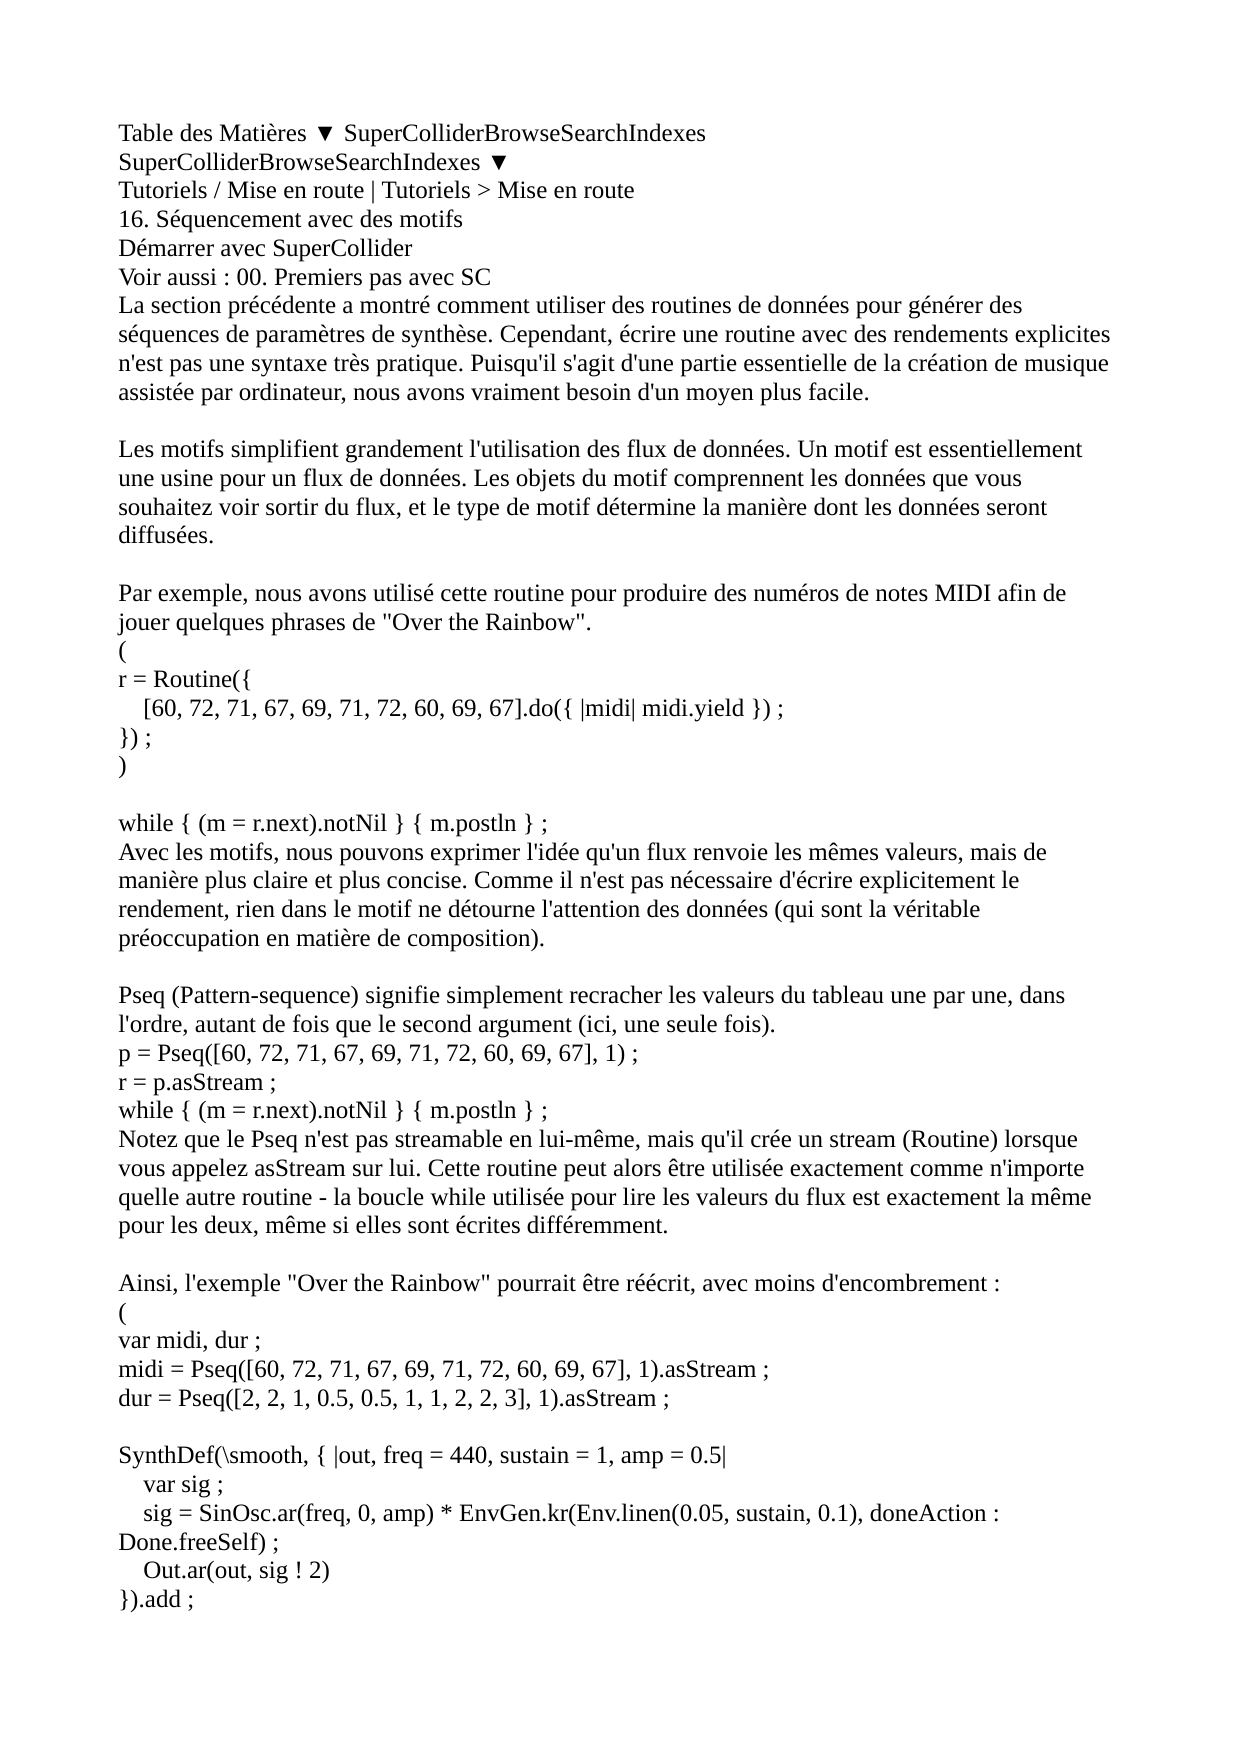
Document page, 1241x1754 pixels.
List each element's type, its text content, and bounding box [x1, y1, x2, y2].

text Table des Matières ▼ SuperColliderBrowseSearchIndexes SuperColliderBrowseSearchIndexes ▼ Tutoriels / Mise en route | Tutoriels > Mise en route 16. Séquencement avec des motifs Démarrer avec SuperCollider Voir aussi : 00. Premiers pas avec SC La section précédente a montré comment utiliser des routines de données pour générer des séquences de paramètres de synthèse. Cependant, écrire une routine avec des rendements explicites n'est pas une syntaxe très pratique. Puisqu'il s'agit d'une partie essentielle de la création de musique assistée par ordinateur, nous avons vraiment besoin d'un moyen plus facile. Les motifs simplifient grandement l'utilisation des flux de données. Un motif est essentiellement une usine pour un flux de données. Les objets du motif comprennent les données que vous souhaitez voir sortir du flux, et le type de motif détermine la manière dont les données seront diffusées. Par exemple, nous avons utilisé cette routine pour produire des numéros de notes MIDI afin de jouer quelques phrases de "Over the Rainbow". ( r = Routine({ [60, 72, 71, 67, 69, 71, 72, 60, 69, 67].do({ |midi| midi.yield }) ; }) ; ) while { (m = r.next).notNil } { m.postln } ; Avec les motifs, nous pouvons exprimer l'idée qu'un flux renvoie les mêmes valeurs, mais de manière plus claire et plus concise. Comme il n'est pas nécessaire d'écrire explicitement le rendement, rien dans le motif ne détourne l'attention des données (qui sont la véritable préoccupation en matière de composition). Pseq (Pattern-sequence) signifie simplement recracher les valeurs du tableau une par une, dans l'ordre, autant de fois que le second argument (ici, une seule fois). p = Pseq([60, 72, 71, 67, 69, 71, 72, 60, 69, 67], 1) ; r = p.asStream ; while { (m = r.next).notNil } { m.postln } ; Notez que le Pseq n'est pas streamable en lui-même, mais qu'il crée un stream (Routine) lorsque vous appelez asStream sur lui. Cette routine peut alors être utilisée exactement comme n'importe quelle autre routine - la boucle while utilisée pour lire les valeurs du flux est exactement la même pour les deux, même si elles sont écrites différemment. Ainsi, l'exemple "Over the Rainbow" pourrait être réécrit, avec moins d'encombrement : ( var midi, dur ; midi = Pseq([60, 72, 71, 67, 69, 71, 72, 60, 69, 67], 1).asStream ; dur = Pseq([2, 2, 1, 0.5, 0.5, 1, 1, 2, 2, 3], 1).asStream ; SynthDef(\smooth, { |out, freq = 440, sustain = 1, amp = 0.5| var sig ; sig = SinOsc.ar(freq, 0, amp) * EnvGen.kr(Env.linen(0.05, sustain, 0.1), doneAction : Done.freeSelf) ; Out.ar(out, sig ! 2) }).add ; [118, 118, 1122, 1613]
